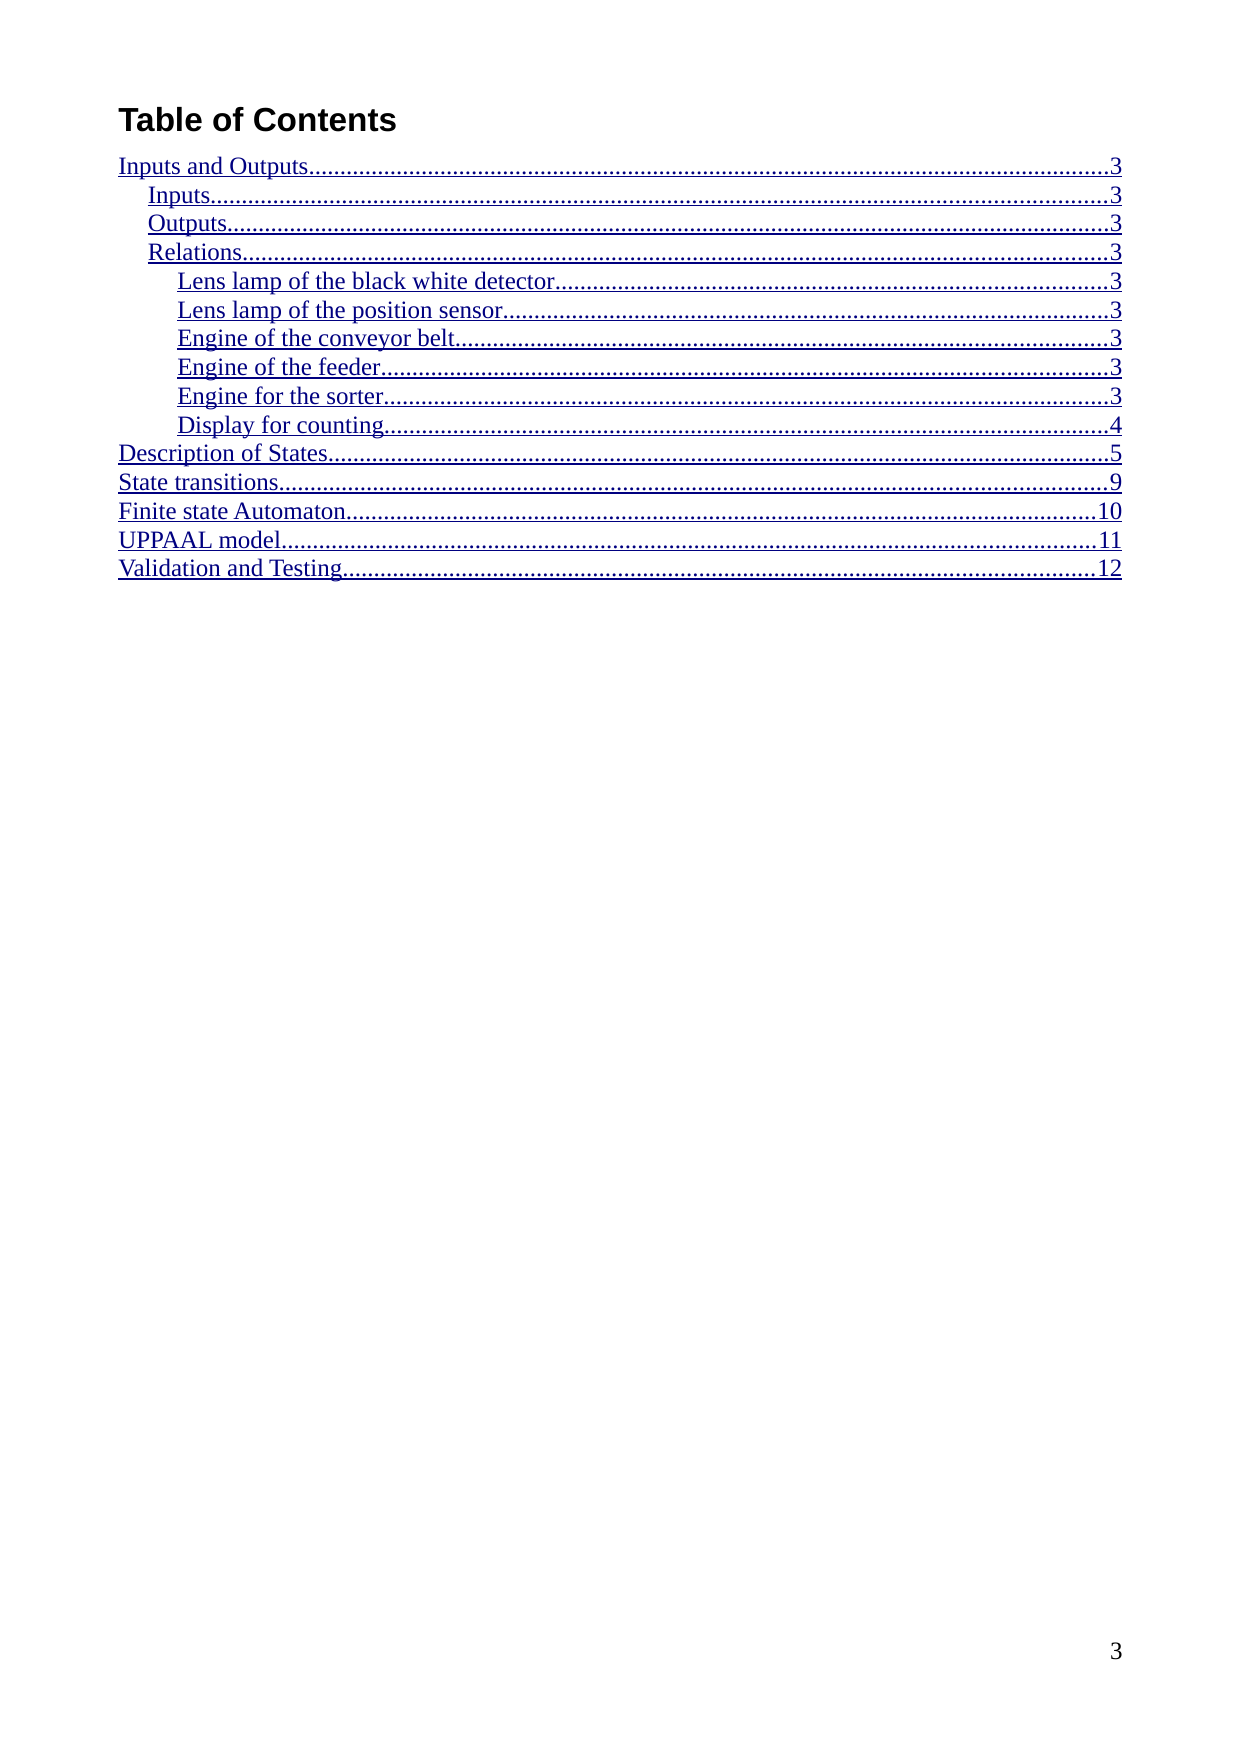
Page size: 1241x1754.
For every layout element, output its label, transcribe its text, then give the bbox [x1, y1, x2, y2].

text Outputs 3 [148, 208, 1122, 233]
text Description of States 5 [118, 438, 1122, 463]
text Validation and Testing 12 [118, 553, 1122, 578]
text Engine of the conveyor belt 3 [177, 323, 1122, 348]
text Inputs 3 [148, 180, 1122, 205]
text Engine for the sorter 3 [177, 381, 1122, 406]
text Engine of the feeder 3 [177, 352, 1122, 377]
text UPPAAL model 11 [118, 525, 1122, 550]
text Finite state Automaton 10 [118, 496, 1122, 521]
text Display for counting 4 [177, 410, 1122, 435]
text Lens lamp of the position sensor 3 [177, 295, 1122, 320]
text State transitions 9 [118, 467, 1122, 492]
text Relations 3 [148, 237, 1122, 262]
text Lens lamp of the black white detector 3 [177, 266, 1122, 291]
subtitle Table of Contents [118, 100, 1122, 138]
text Inputs and Outputs 3 [118, 151, 1122, 176]
